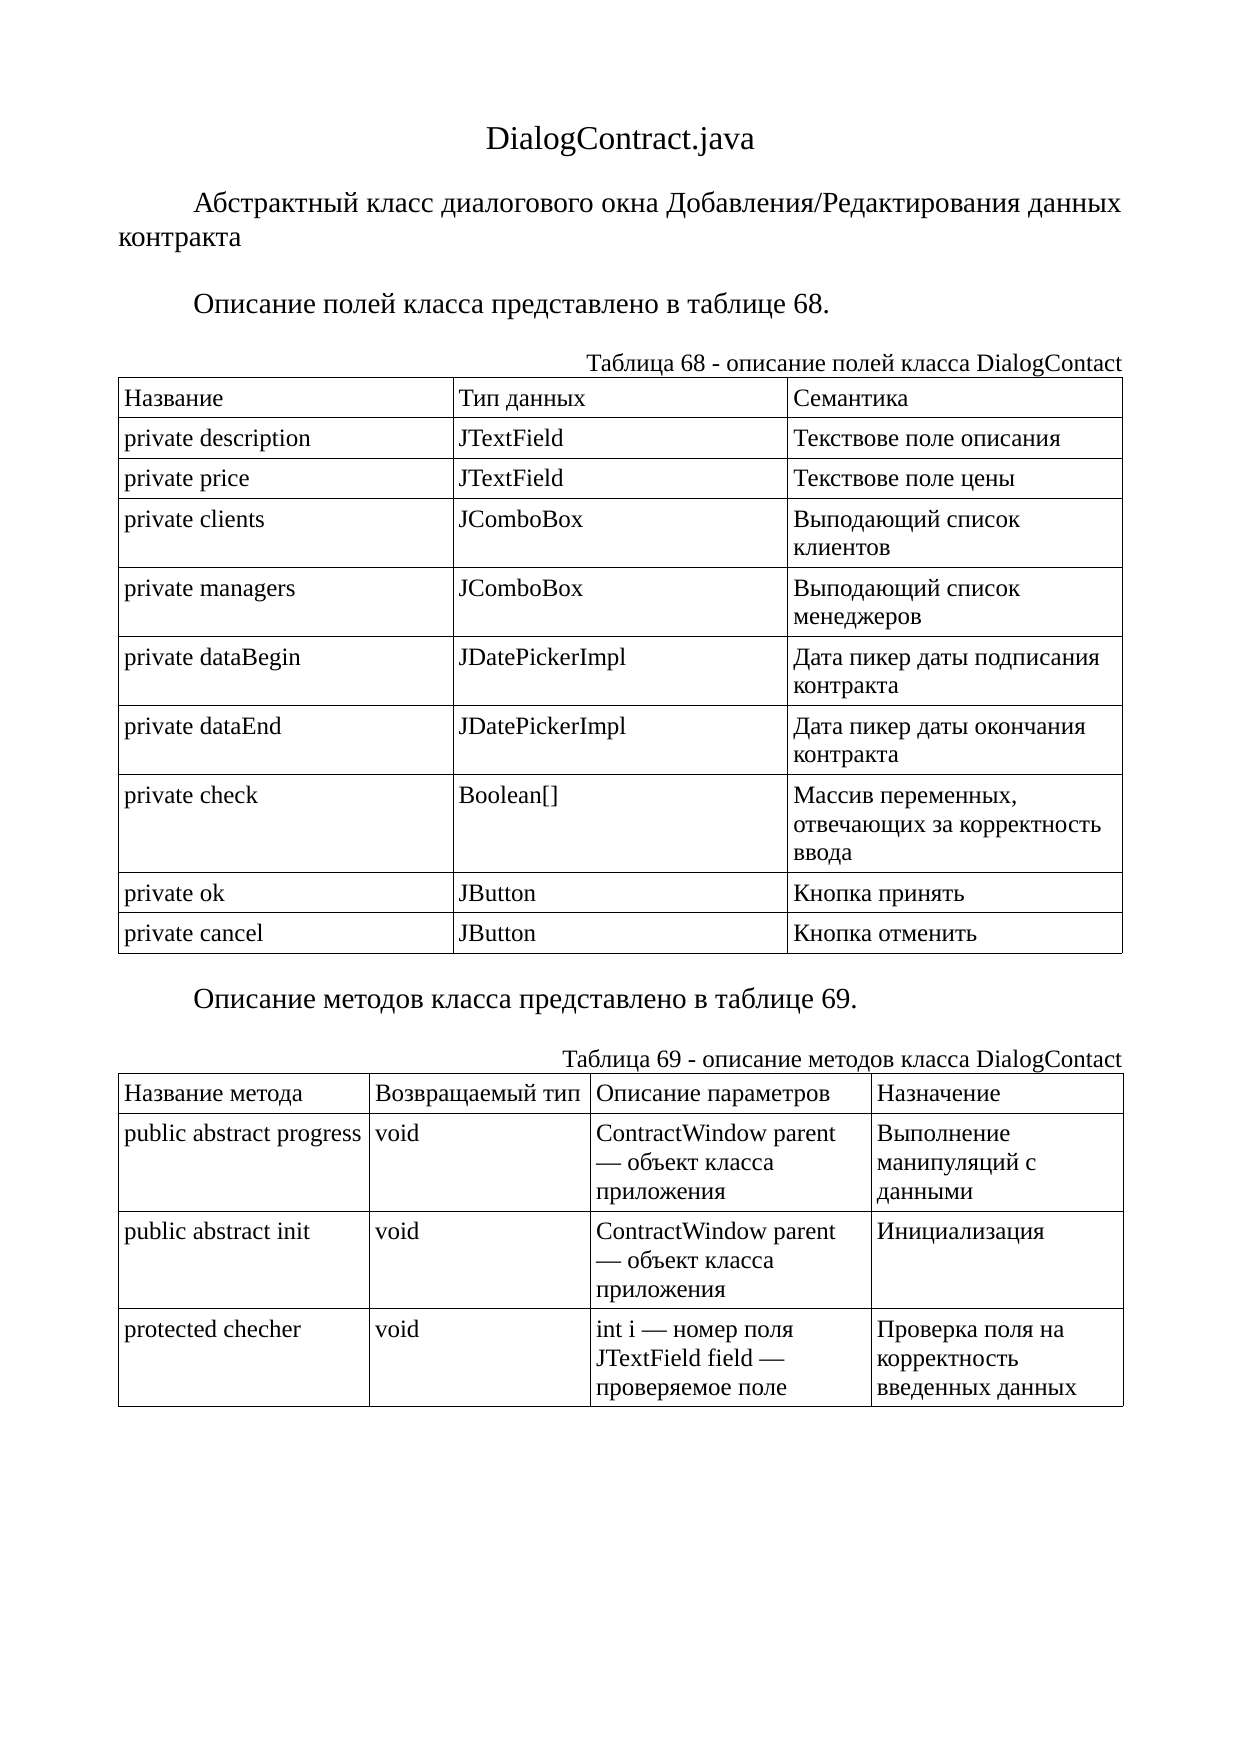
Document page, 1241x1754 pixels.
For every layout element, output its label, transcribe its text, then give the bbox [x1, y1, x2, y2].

table_cell ContractWindow parent — объект класса приложения [591, 1212, 871, 1308]
table_cell Текствове поле описания [788, 418, 1122, 457]
table_cell Boolean[] [454, 775, 787, 872]
table_header Семантика [788, 378, 1122, 417]
table_cell void [370, 1309, 590, 1406]
table_header Возвращаемый тип [370, 1074, 590, 1113]
table_cell Массив переменных, отвечающих за корректность ввода [788, 775, 1122, 872]
table_cell private ok [119, 873, 453, 912]
table_cell int i — номер поля JTextField field — проверяемое поле [591, 1309, 871, 1406]
table_cell ContractWindow parent — объект класса приложения [591, 1114, 871, 1211]
text Таблица 68 - описание полей класса DialogContact [118, 348, 1122, 377]
table_header Название [119, 378, 453, 417]
table_cell public abstract progress [119, 1114, 369, 1211]
table_cell JTextField [454, 418, 787, 457]
table_cell protected checher [119, 1309, 369, 1406]
table_cell Текствове поле цены [788, 459, 1122, 498]
table_cell JDatePickerImpl [454, 706, 787, 774]
table_cell private clients [119, 499, 453, 567]
table_cell private cancel [119, 913, 453, 952]
table_cell JTextField [454, 459, 787, 498]
table_cell Инициализация [872, 1212, 1123, 1308]
table_cell public abstract init [119, 1212, 369, 1308]
table_cell JComboBox [454, 499, 787, 567]
table_header Описание параметров [591, 1074, 871, 1113]
text DialogContract.java [118, 118, 1122, 156]
table_cell Дата пикер даты окончания контракта [788, 706, 1122, 774]
table_cell JComboBox [454, 568, 787, 636]
table_cell private check [119, 775, 453, 872]
table_cell JDatePickerImpl [454, 637, 787, 705]
table_cell Выполнение манипуляций с данными [872, 1114, 1123, 1211]
text Абстрактный класс диалогового окна Добавления/Редактирования данных контракта [118, 185, 1122, 252]
table_header Название метода [119, 1074, 369, 1113]
table_cell private managers [119, 568, 453, 636]
table_cell private dataEnd [119, 706, 453, 774]
table_header Тип данных [454, 378, 787, 417]
table_cell Проверка поля на корректность введенных данных [872, 1309, 1123, 1406]
table_cell private dataBegin [119, 637, 453, 705]
table_cell Выподающий список менеджеров [788, 568, 1122, 636]
table_cell void [370, 1114, 590, 1211]
table_cell private price [119, 459, 453, 498]
table_cell JButton [454, 913, 787, 952]
table_cell private description [119, 418, 453, 457]
table_header Назначение [872, 1074, 1123, 1113]
text Таблица 69 - описание методов класса DialogContact [118, 1044, 1122, 1072]
table_cell void [370, 1212, 590, 1308]
table_cell Кнопка принять [788, 873, 1122, 912]
text Описание методов класса представлено в таблице 69. [118, 981, 1122, 1015]
table_cell JButton [454, 873, 787, 912]
table_cell Кнопка отменить [788, 913, 1122, 952]
table_cell Дата пикер даты подписания контракта [788, 637, 1122, 705]
text Описание полей класса представлено в таблице 68. [118, 286, 1122, 319]
table_cell Выподающий список клиентов [788, 499, 1122, 567]
